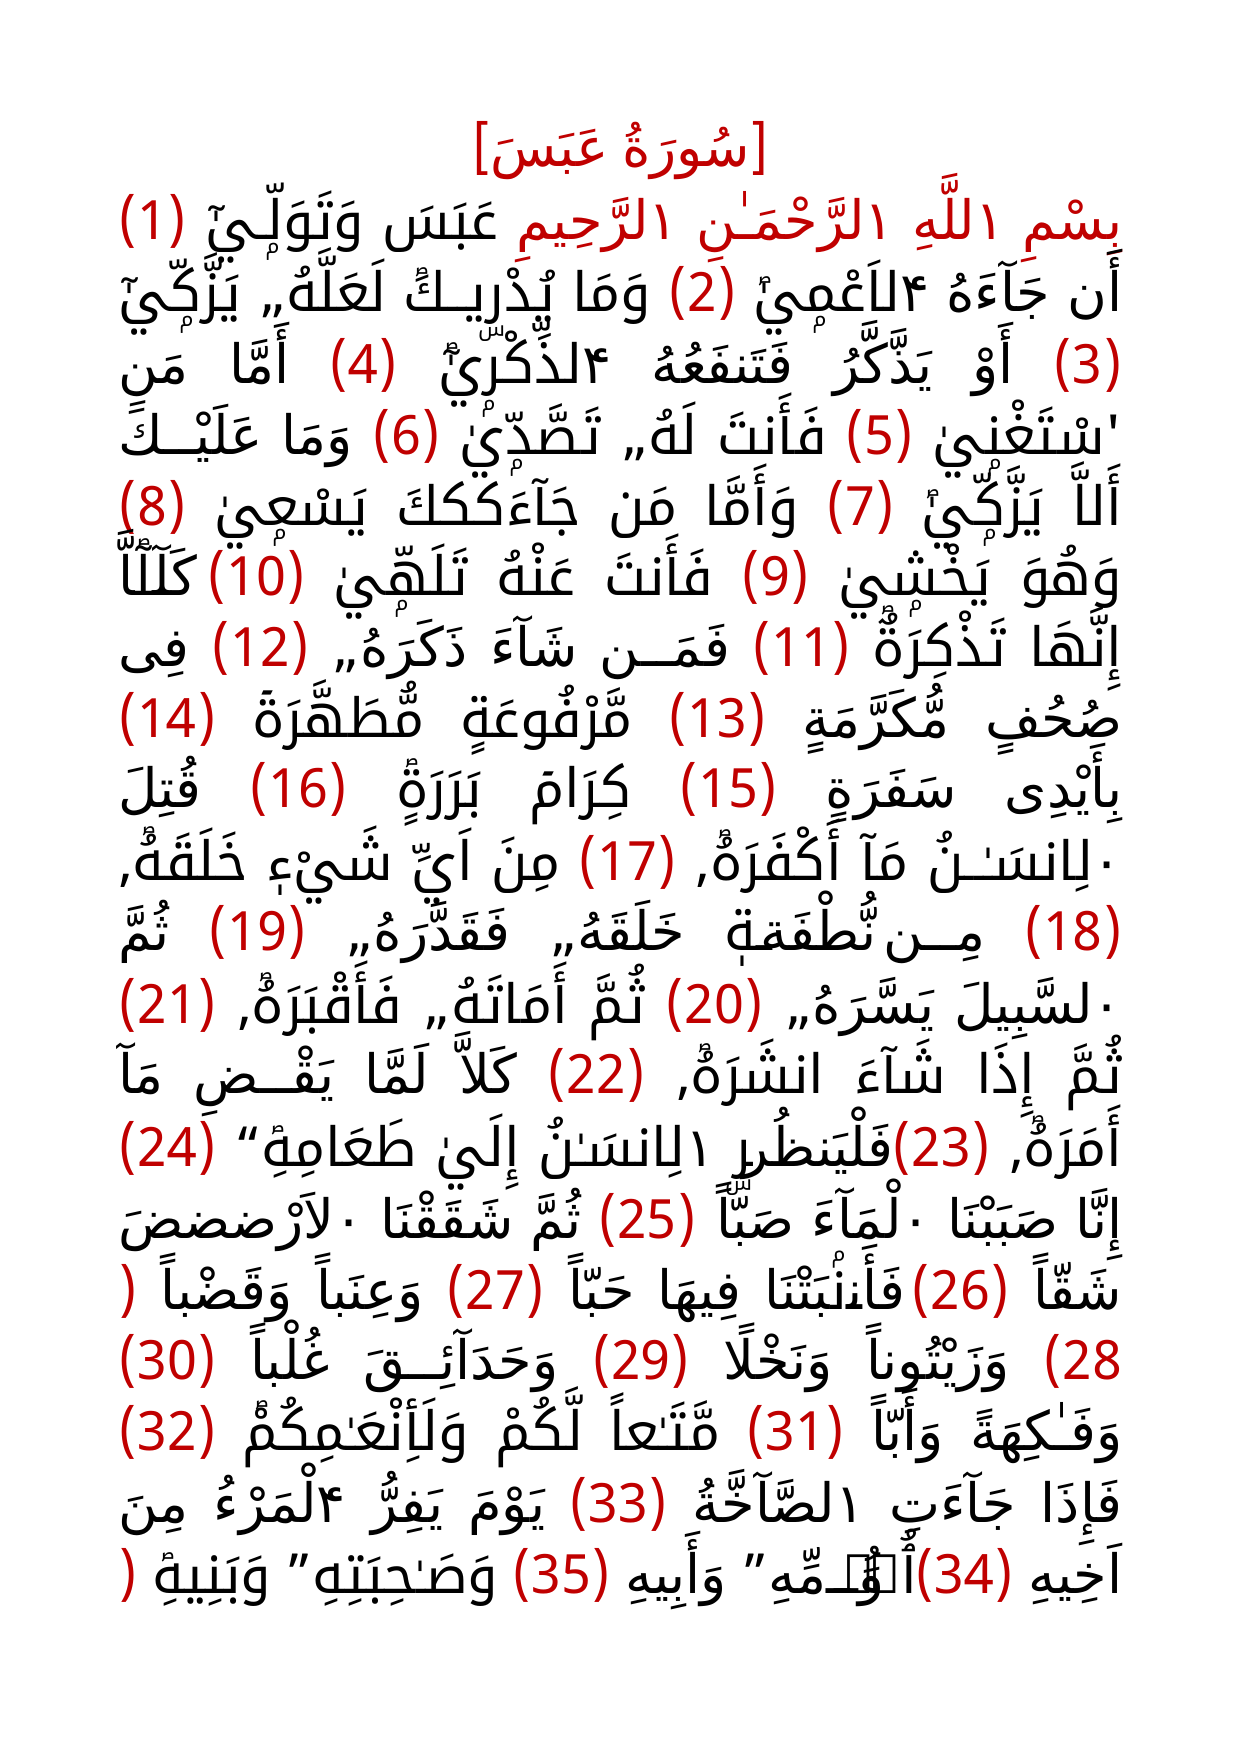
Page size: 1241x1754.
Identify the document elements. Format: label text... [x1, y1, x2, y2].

text بِسْمِ ۱للَّهِ ۱لرَّحْمَـٰنِ ۱لرَّحِيمِ عَبَسَ وَتَوَلّۭـيٰٓ (1) أَن جَآءَهُ ۴لاَعْمۭيٰؐ (2) وَمَا يُدْرۣيــكَؐ لَعَلَّهُ„ يَزَّكّۭيٰٓ (3) أَوْ يَذَّكَّرُ فَتَنفَعُهُ ۴لذِّكْرۭيٰٓؐ (4) أَمَّا مَنِ 'سْتَغْنۭيٰ (5) فَأَنتَ لَهُ„ تَصَّدّۭيٰ (6) وَمَا عَلَيْــكَ أَلاَّ يَزَّكّۭيٰؐ (7) وَأَمَّا مَن جَآءَكككَ يَسْعۭيٰ (8) وَهُوَ يَخْشۭيٰ (9) فَأَنتَ عَنْهُ تَلَهّۭيٰ (10) كَلٓؐاَّ إِنَّهَا تَذْكِرَةٌؐ (11) فَمَــن شَآءَ ذَكَرَهُ„ (12) فِى صُحُفٍ مُّكَرَّمَةٍ (13) مَّرْفُوعَةٍ مُّطَهَّرَةٙ (14) بِأَيْدِى سَفَرَةٍ (15) كِرَامٙ بَرَرَةٍؐ (16) قُتِلَ ۰لِانسَـٰــنُ مَآ أَكْفَرَهُؐ, (17) مِنَ اَيِّ شَيْءٖ خَلَقَهُؐ, (18) مِــن نُّطْفَةٖ خَلَقَهُ„ فَقَدَّرَهُ„ (19) ثُمَّ ۰لسَّبِيلَ يَسَّرَهُ„ (20) ثُمَّ أَمَاتَهُ„ فَأَقْبَرَهُؐ, (21) ثُمَّ إِذَا شَآءَ انشَرَهُؐ, (22) كَلاَّ لَمَّا يَقْــضِ مَآ أَمَرَهُؐ, (23) فَلْيَنظُرۣ ۱لِانسَـٰنُ إِلَيٰ طَعَامِهِؐ“ (24) إِنَّا صَبَبْنَا ۰لْمَآءَ صَبّاً (25) ثُمَّ شَقَقْنَا ۰لاَرْضضضَ شَقّاً (26) فَأَنۢبَتْنَا فِيهَا حَبّاً (27) وَعِنَباً وَقَضْباً (28) وَزَيْتُوناً وَنَخْلًا (29) وَحَدَآئِــقَ غُلْباً (30) وَفَـٰكِهَةً وَأَبّاً (31) مَّتَـٰعاً لَّكُمْ وَلَأِنْعَـٰمِكُمْؐ (32) فَإِذَا جَآءَتِ ۱لصَّآخَّةُ (33) يَوْمَ يَفِرُّ ۴لْمَرْءُ مِنَ اَخِيهِ (34) وَٱُمِّهِ” وَأَبِيهِ (35) وَصَـٰحِبَتِهِ” وَبَنِيهِؐ (36) لِكُلِّ 'مْرۣئٍ مِّنْهُمْ يَوْمَئِذٍ شَأْنٌ يُغْنِيهِؐ (37) وُجُوهٌ يَوْمَئِذٍ مُّسْفِرَةٌ (38) ضَاحِكَةٌ مُّسْتَبْشِرَةٌؐ (39) وَوُجُوهٌ يَوْمَئِذٖ عَلَيْهَا غَبَرَةٌ (40) تَرْهَقُهَا قَتَرَة٘ؐ (41) ۷وْلَئِــكَ هُمُ ۴لْكَفَرَةُ ۴لْفَجَرَةُ (42) [118, 189, 1122, 1615]
subtitle [سُورَةُ عَبَسَ] [118, 118, 1122, 189]
